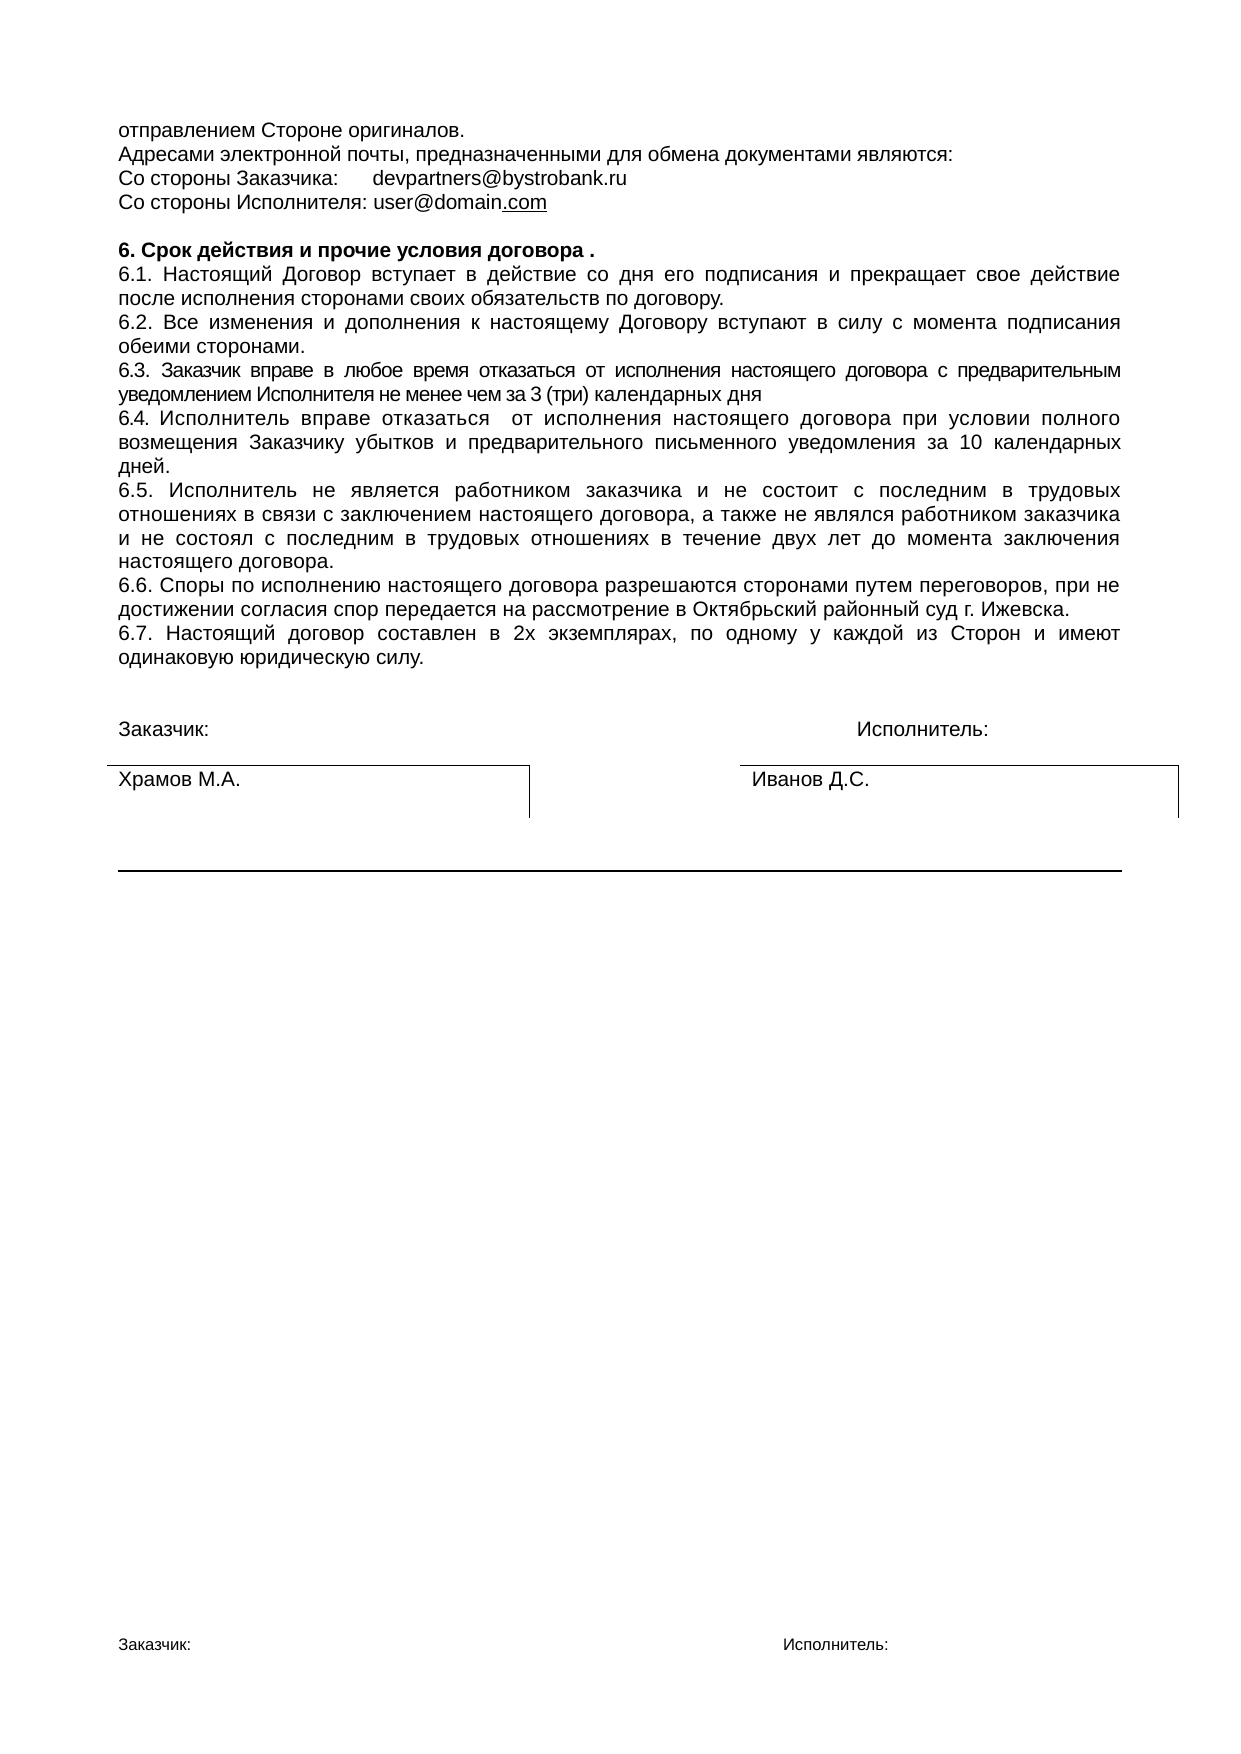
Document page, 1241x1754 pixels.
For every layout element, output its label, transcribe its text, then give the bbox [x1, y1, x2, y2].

text 6.7. Настоящий договор составлен в 2х экземплярах, по одному у каждой из Сторон и имеют одинаковую юридическую силу. [118, 621, 1122, 669]
text 6.4. Исполнитель вправе отказаться от исполнения настоящего договора при условии полного возмещения Заказчику убытков и предварительного письменного уведомления за 10 календарных дней. [118, 406, 1122, 477]
table_cell [530, 792, 740, 818]
text Адресами электронной почты, предназначенными для обмена документами являются: [118, 142, 1122, 166]
text 6.2. Все изменения и дополнения к настоящему Договору вступают в силу с момента подписания обеими сторонами. [118, 310, 1122, 358]
text 6.5. Исполнитель не является работником заказчика и не состоит с последним в трудовых отношениях в связи с заключением настоящего договора, а также не являлся работником заказчика и не состоял с последним в трудовых отношениях в течение двух лет до момента заключения настоящего договора. [118, 477, 1122, 573]
text Со стороны Исполнителя: user@domain.com [118, 190, 1122, 214]
text 6. Срок действия и прочие условия договора . [118, 238, 1122, 262]
table_cell [107, 792, 529, 818]
text 6.3. Заказчик вправе в любое время отказаться от исполнения настоящего договора с предварительным уведомлением Исполнителя не менее чем за 3 (три) календарных дня [118, 358, 1122, 406]
text Заказчик: Исполнитель: [118, 717, 1122, 741]
table_header Иванов Д.С. [740, 766, 1178, 792]
table_header [530, 765, 740, 792]
text 6.1. Настоящий Договор вступает в действие со дня его подписания и прекращает свое действие после исполнения сторонами своих обязательств по договору. [118, 262, 1122, 310]
text Со стороны Заказчика: devpartners@bystrobank.ru [118, 166, 1122, 190]
text 6.6. Споры по исполнению настоящего договора разрешаются сторонами путем переговоров, при не достижении согласия спор передается на рассмотрение в Октябрьский районный суд г. Ижевска. [118, 573, 1122, 621]
table_cell [740, 792, 1178, 818]
text отправлением Стороне оригиналов. [118, 118, 1122, 142]
table_header Храмов М.А. [107, 766, 529, 792]
